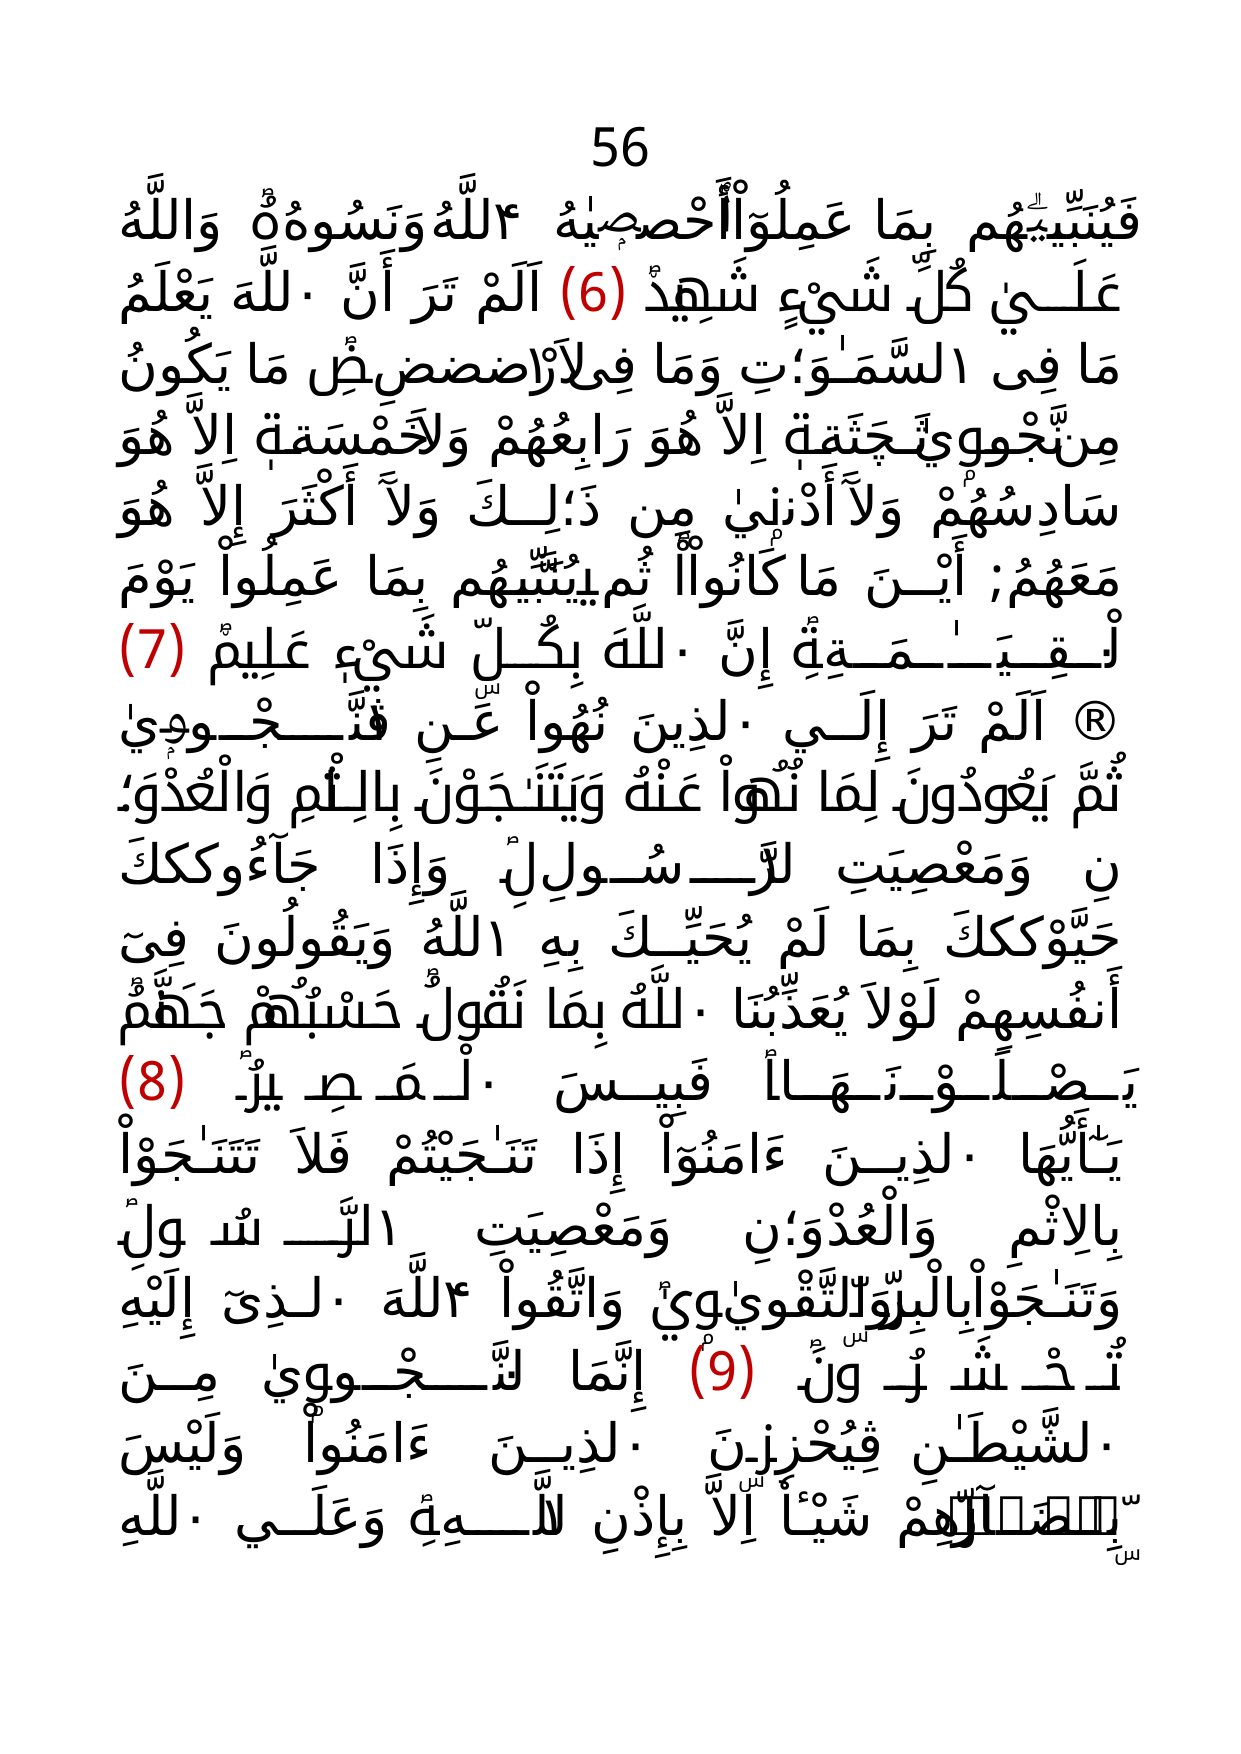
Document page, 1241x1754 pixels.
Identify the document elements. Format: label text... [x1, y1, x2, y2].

text 56 [118, 118, 1122, 189]
text فَيُنَبِّيؖهُم بِمَا عَمِلُوٓاْؐ أَحْصۭيٰهُ ۴للَّهُ وَنَسُوهُؐ وَاللَّهُ عَلَــيٰ كُلِّ شَيْءٍ شَهِيد٘ؐ (6) اَلَمْ تَرَ أَنَّ ۰للَّهَ يَعْلَمُ مَا فِى ۱لسَّمَـٰوَ؛تِ وَمَا فِى ۱لاَرْضضضِؐ مَا يَكُونُ مِن نَّجْوۭيٰ ثَـچَثَةٖ اِلاَّ هُوَ رَابِعُهُمْ وَلاَ خَمْسَةٖ اِلاَّ هُوَ سَادِسُهُمْ وَلآَ أَدْنۭيٰ مِن ذَ؛لِــكَ وَلآَ أَكْثَرَ إِلاَّ هُوَ مَعَهُمُ; أَيْــنَ مَا كَانُواْؐ ثُمَّ يُنَبِّيؖهُم بِمَا عَمِلُواْ يَوْمَ ۰لْقِيَـٰمَةِؐ إِنَّ ۰للَّهَ بِكُــلّۣ شَيْءٖ عَلِيم٘ؐ (7) ® اَلَمْ تَرَ إِلَــي ۰لذِينَ نُهُواْ عَـنِ ۱ڤنَّجْوۭيٰ ثُمَّ يَعُودُونَ لِمَا نُهُواْ عَنْهُ وَيَتَنَـٰجَوْنَ بِالِاثْمِ وَالْعُدْوَ؛نِ وَمَعْصِيَتِ ۱لرَّسُولِؐ وَإِذَا جَآءُوكككَ حَيَّوْكككَ بِمَا لَمْ يُحَيِّــكَ بِهِ ۱للَّهُ وَيَقُولُونَ فِىٓ أَنفُسِهِمْ لَوْلاَ يُعَذِّبُنَا ۰للَّهُ بِمَا نَقُولُؐ حَسْبُهُمْ جَهَنَّمُؐ يَصْلَوْنَهَاؐ فَبِيــسَ ۰لْمَصِيرُؐ (8) يَـٰٓأَيُّهَا ۰لذِيــنَ ءَامَنُوٓاْ إِذَا تَنَـٰجَيْتُمْ فَلاَ تَتَنَـٰجَوْاْ بِالِاثْمِ وَالْعُدْوَ؛نِ وَمَعْصِيَتِ ۱لرَّسُولِؐ وَتَنَـٰجَوْاْ بِالْبِرّۣ وَالتَّقْوۭيٰؐ وَاتَّقُواْ ۴للَّهَ ۰ﻟـذِىٓ إِلَيْهِ تُحْشَرُونَؐ (9) إِنَّمَا ۰لنَّجْوۭيٰ مِــنَ ۰لشَّيْطَـٰنِ ڤِيُحْزۣنَ ۰لذِيــنَ ءَامَنُواْ وَلَيْسَ بِضَآرّۣهِمْ شَيْـٔاٗ اِلاَّ بِإِذْنِ ۱للَّهِؐ وَعَلَــي ۰للَّهِ فَلْيَتَوَكَّـلِ ۱لْمُومِنُونَؐ (10) يَـٰٓأَيُّهَا ۰لذِيــنَ ءَامَنُوٓاْ [118, 189, 1122, 1557]
